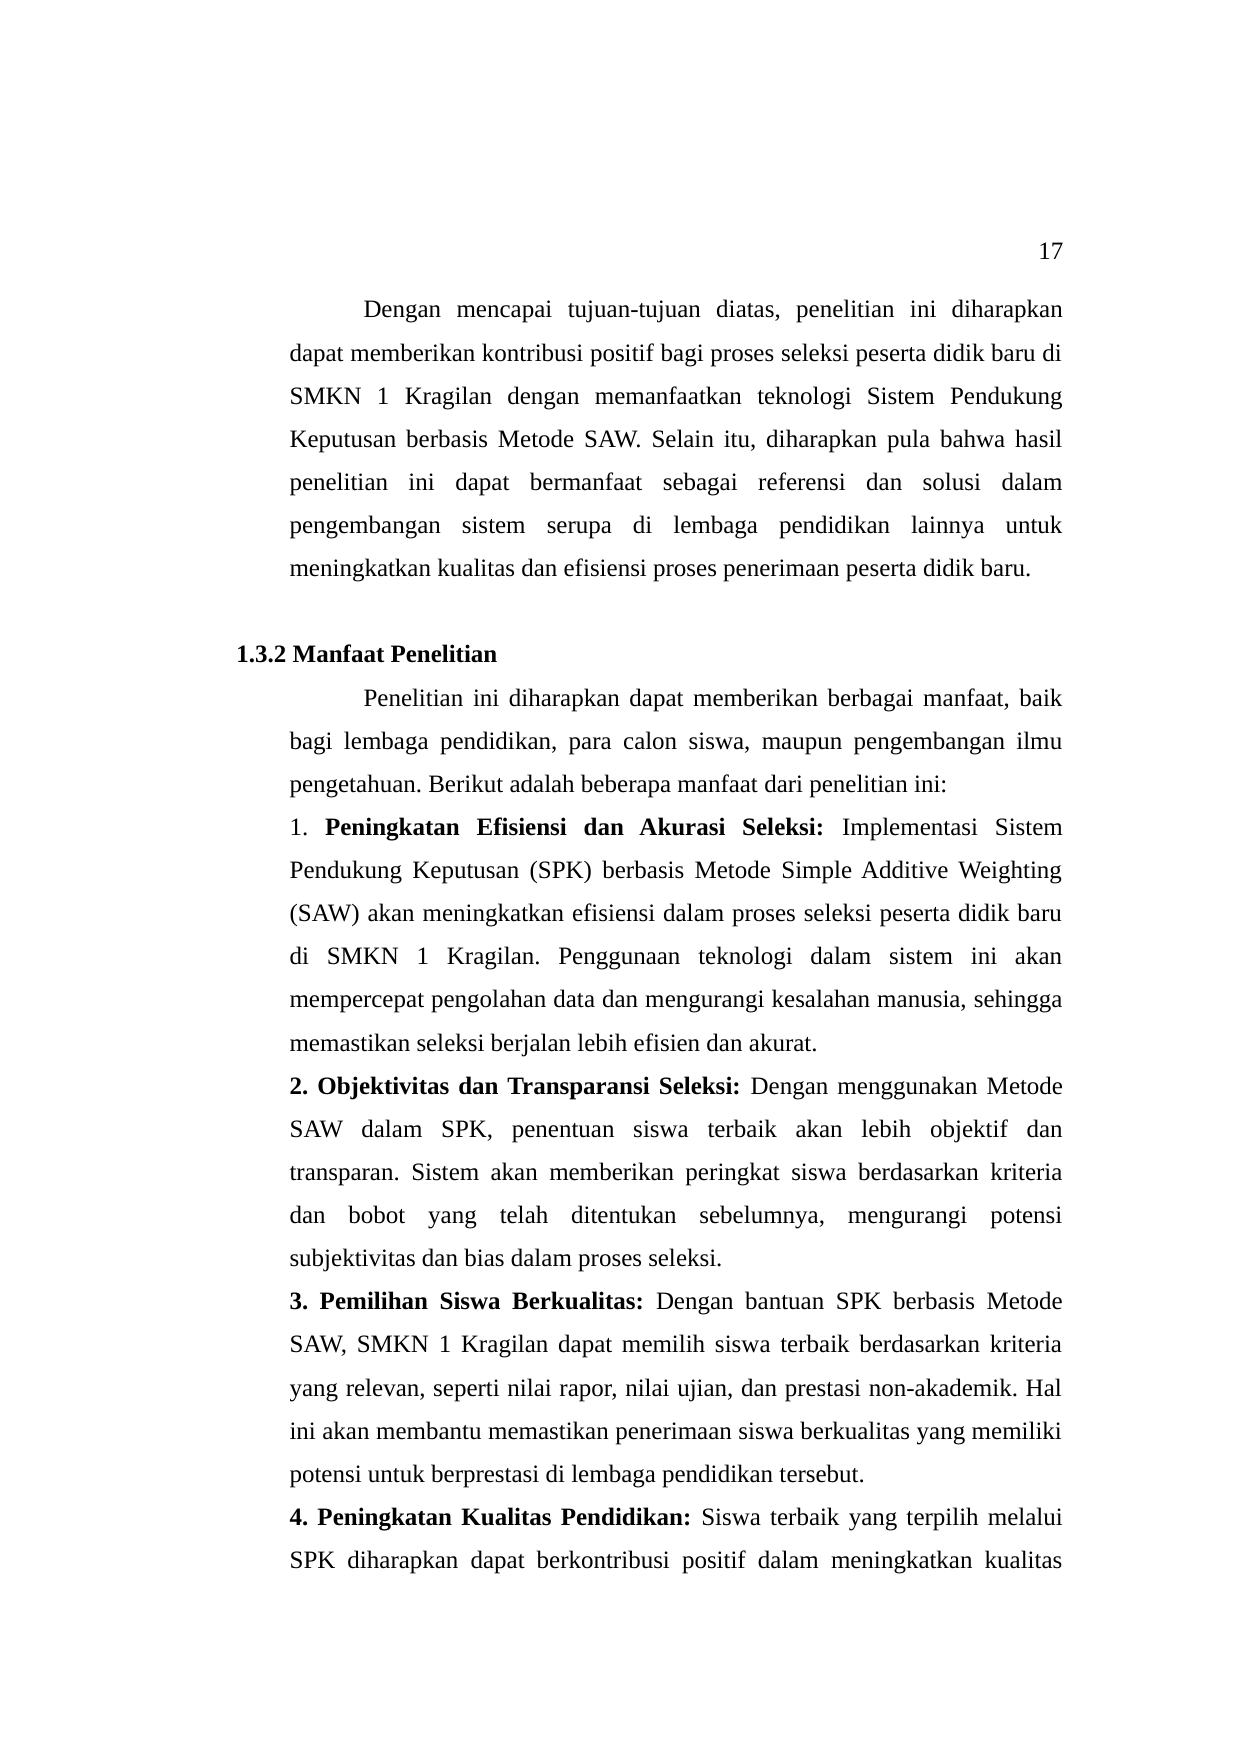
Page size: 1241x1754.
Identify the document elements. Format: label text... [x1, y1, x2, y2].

text 1. Peningkatan Efisiensi dan Akurasi Seleksi: Implementasi Sistem Pendukung Keputusan (SPK) berbasis Metode Simple Additive Weighting (SAW) akan meningkatkan efisiensi dalam proses seleksi peserta didik baru di SMKN 1 Kragilan. Penggunaan teknologi dalam sistem ini akan mempercepat pengolahan data dan mengurangi kesalahan manusia, sehingga memastikan seleksi berjalan lebih efisien dan akurat. [289, 812, 1063, 1056]
text Penelitian ini diharapkan dapat memberikan berbagai manfaat, baik bagi lembaga pendidikan, para calon siswa, maupun pengembangan ilmu pengetahuan. Berikut adalah beberapa manfaat dari penelitian ini: [289, 683, 1063, 798]
text 1.3.2 Manfaat Penelitian [236, 639, 1063, 668]
text 3. Pemilihan Siswa Berkualitas: Dengan bantuan SPK berbasis Metode SAW, SMKN 1 Kragilan dapat memilih siswa terbaik berdasarkan kriteria yang relevan, seperti nilai rapor, nilai ujian, dan prestasi non-akademik. Hal ini akan membantu memastikan penerimaan siswa berkualitas yang memiliki potensi untuk berprestasi di lembaga pendidikan tersebut. [289, 1286, 1063, 1488]
text 4. Peningkatan Kualitas Pendidikan: Siswa terbaik yang terpilih melalui SPK diharapkan dapat berkontribusi positif dalam meningkatkan kualitas [289, 1502, 1063, 1574]
text Dengan mencapai tujuan-tujuan diatas, penelitian ini diharapkan dapat memberikan kontribusi positif bagi proses seleksi peserta didik baru di SMKN 1 Kragilan dengan memanfaatkan teknologi Sistem Pendukung Keputusan berbasis Metode SAW. Selain itu, diharapkan pula bahwa hasil penelitian ini dapat bermanfaat sebagai referensi dan solusi dalam pengembangan sistem serupa di lembaga pendidikan lainnya untuk meningkatkan kualitas dan efisiensi proses penerimaan peserta didik baru. [289, 294, 1063, 582]
text 2. Objektivitas dan Transparansi Seleksi: Dengan menggunakan Metode SAW dalam SPK, penentuan siswa terbaik akan lebih objektif dan transparan. Sistem akan memberikan peringkat siswa berdasarkan kriteria dan bobot yang telah ditentukan sebelumnya, mengurangi potensi subjektivitas dan bias dalam proses seleksi. [289, 1071, 1063, 1272]
